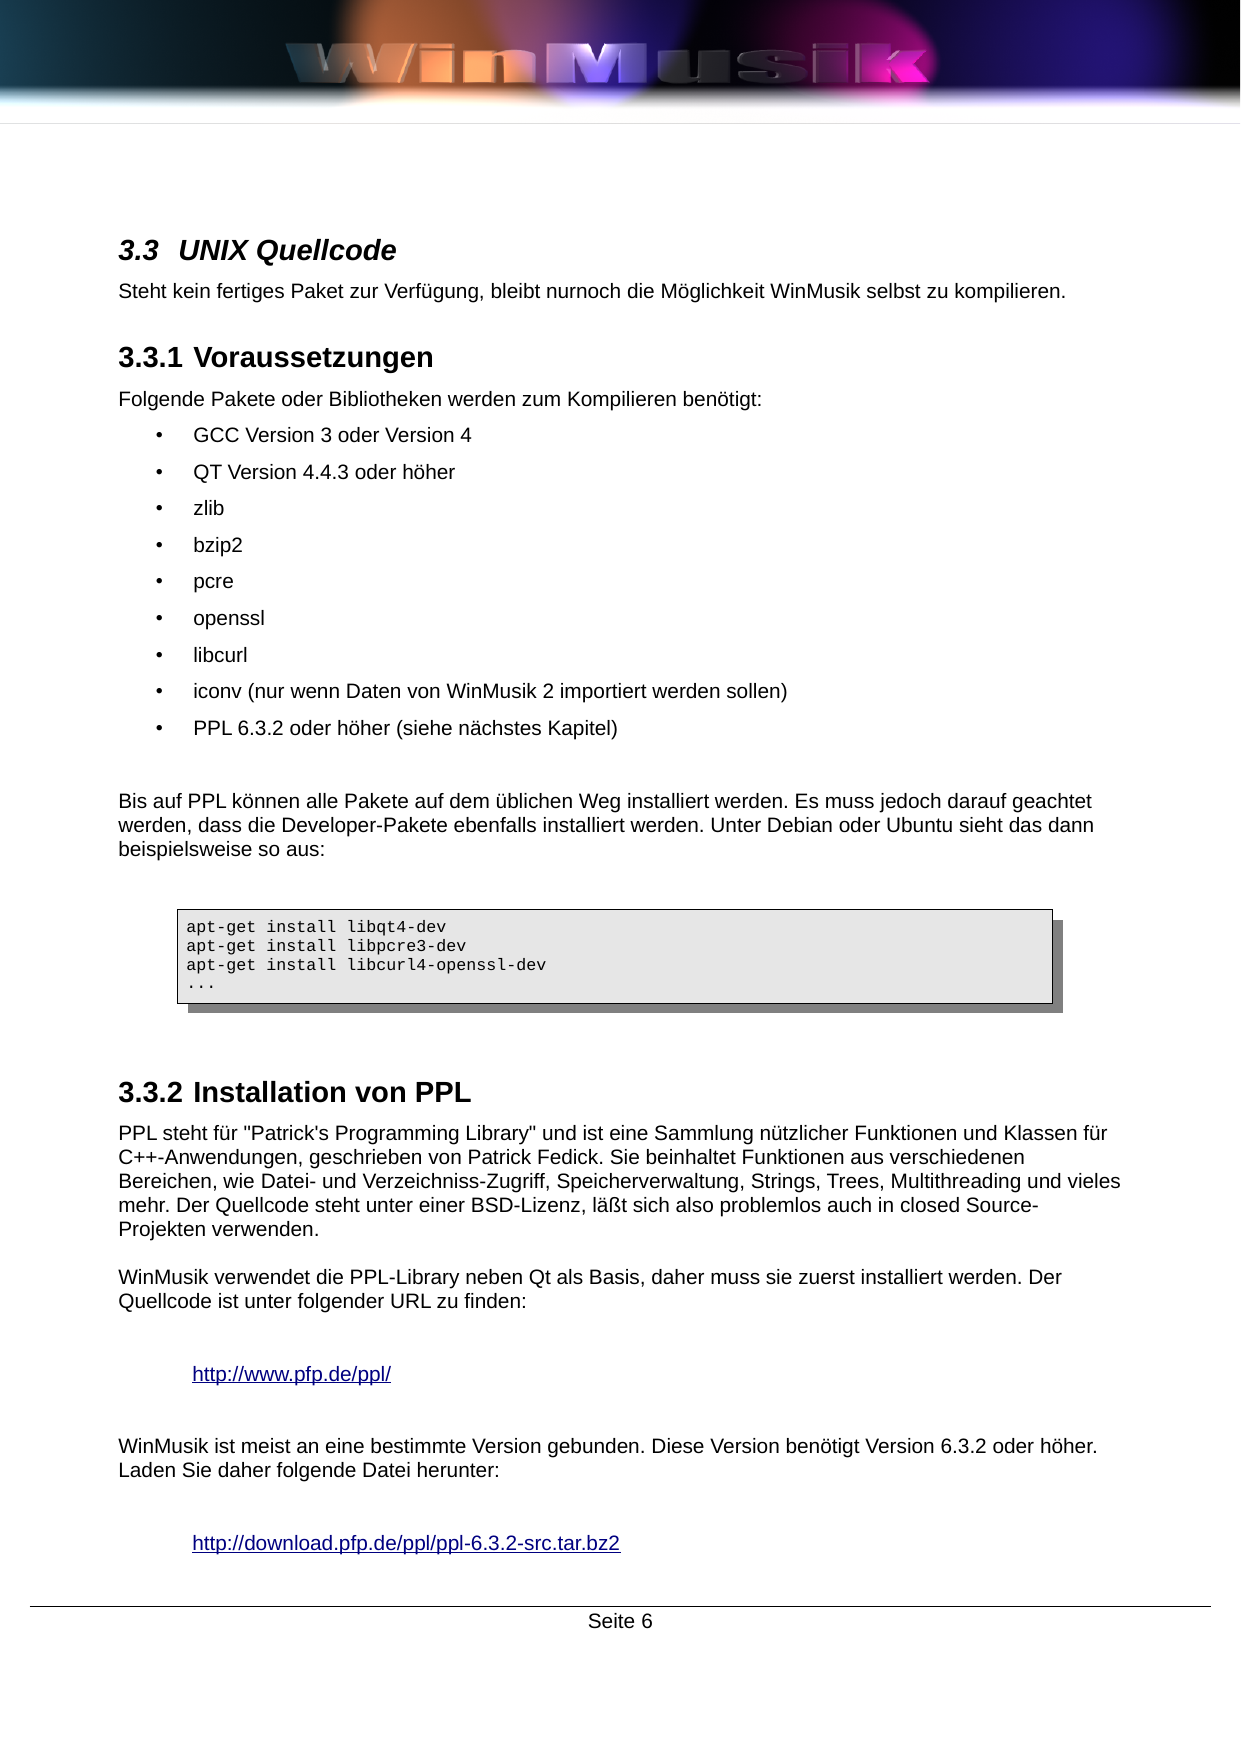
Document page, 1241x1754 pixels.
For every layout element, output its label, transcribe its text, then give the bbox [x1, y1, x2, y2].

subtitle Installation von PPL [118, 1075, 1122, 1108]
text http://download.pfp.de/ppl/ppl-6.3.2-src.tar.bz2 [192, 1531, 1122, 1555]
subtitle Voraussetzungen [118, 341, 1122, 374]
list openssl [156, 606, 1122, 630]
text apt-get install libcurl4-openssl-dev [178, 947, 1052, 966]
text Bis auf PPL können alle Pakete auf dem üblichen Weg installiert werden. Es muss jedoch darauf geachtet werden, dass die Developer-Pakete ebenfalls installiert werden. Unter Debian oder Ubuntu sieht das dann beispielsweise so aus: [118, 788, 1122, 860]
text Steht kein fertiges Paket zur Verfügung, bleibt nurnoch die Möglichkeit WinMusik selbst zu kompilieren. [118, 279, 1122, 303]
subtitle UNIX Quellcode [118, 233, 1122, 267]
list libcurl [156, 642, 1122, 666]
text apt-get install libpcre3-dev [178, 928, 1052, 947]
list QT Version 4.4.3 oder höher [156, 459, 1122, 484]
text WinMusik verwendet die PPL-Library neben Qt als Basis, daher muss sie zuerst installiert werden. Der Quellcode ist unter folgender URL zu finden: [118, 1264, 1122, 1312]
list iconv (nur wenn Daten von WinMusik 2 importiert werden sollen) [156, 679, 1122, 703]
text WinMusik ist meist an eine bestimmte Version gebunden. Diese Version benötigt Version 6.3.2 oder höher. Laden Sie daher folgende Datei herunter: [118, 1434, 1122, 1482]
list GCC Version 3 oder Version 4 [156, 423, 1122, 447]
list PPL 6.3.2 oder höher (siehe nächstes Kapitel) [156, 716, 1122, 739]
list bzip2 [156, 533, 1122, 557]
list zlib [156, 496, 1122, 520]
text apt-get install libqt4-dev [178, 910, 1052, 928]
text PPL steht für "Patrick's Programming Library" und ist eine Sammlung nützlicher Funktionen und Klassen für C++-Anwendungen, geschrieben von Patrick Fedick. Sie beinhaltet Funktionen aus verschiedenen Bereichen, wie Datei- und Verzeichniss-Zugriff, Speicherverwaltung, Strings, Trees, Multithreading und vieles mehr. Der Quellcode steht unter einer BSD-Lizenz, läßt sich also problemlos auch in closed Source-Projekten verwenden. [118, 1121, 1122, 1241]
text http://www.pfp.de/ppl/ [192, 1361, 1122, 1385]
list pcre [156, 569, 1122, 593]
text ... [178, 966, 1052, 1003]
text Folgende Pakete oder Bibliotheken werden zum Kompilieren benötigt: [118, 387, 1122, 411]
